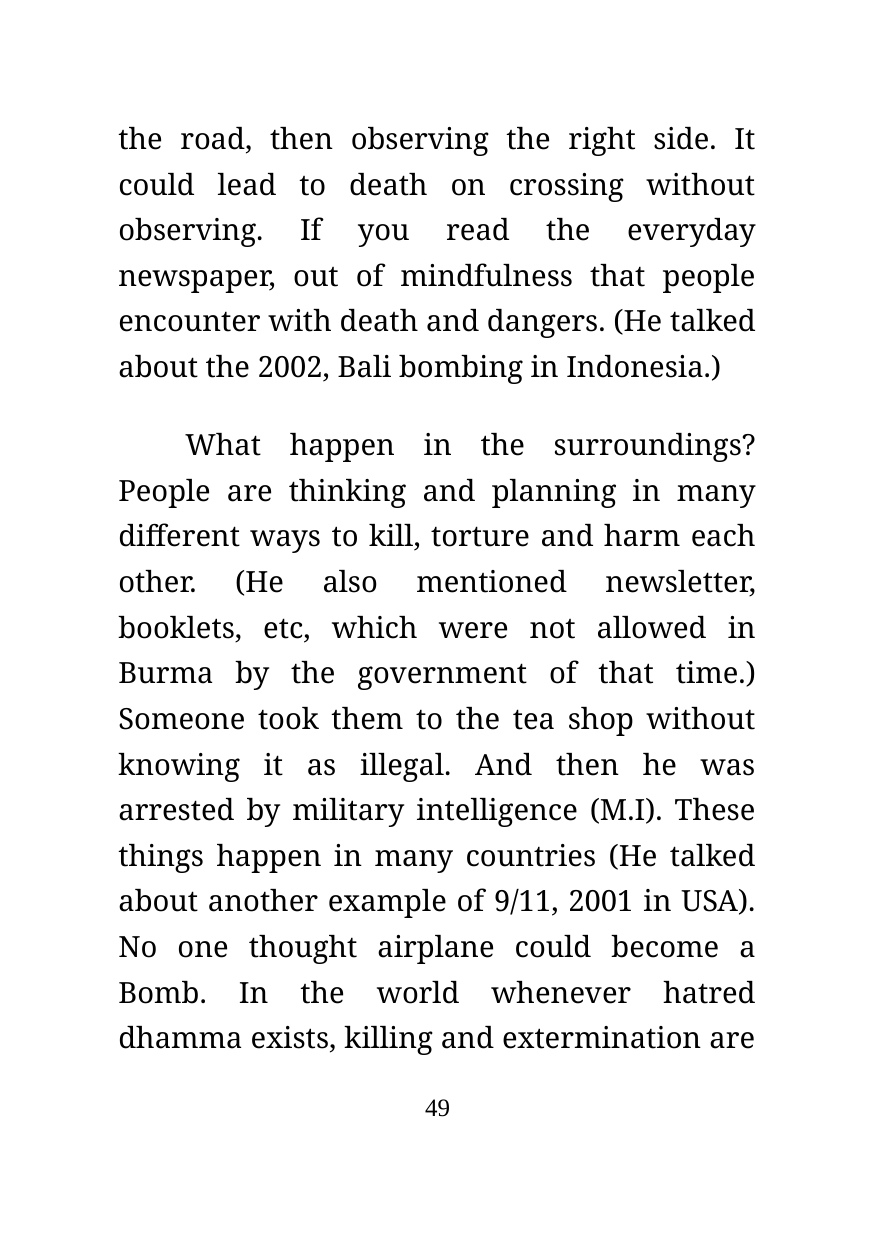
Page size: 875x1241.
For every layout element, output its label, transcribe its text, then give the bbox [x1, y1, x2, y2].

text the road, then observing the right side. It could lead to death on crossing without observing. If you read the everyday newspaper, out of mindfulness that people encounter with death and dangers. (He talked about the 2002, Bali bombing in Indonesia.) [118, 118, 756, 386]
text What happen in the surroundings? People are thinking and planning in many different ways to kill, torture and harm each other. (He also mentioned newsletter, booklets, etc, which were not allowed in Burma by the government of that time.) Someone took them to the tea shop without knowing it as illegal. And then he was arrested by military intelligence (M.I). These things happen in many countries (He talked about another example of 9/11, 2001 in USA). No one thought airplane could become a Bomb. In the world whenever hatred dhamma exists, killing and extermination are [118, 424, 756, 1057]
